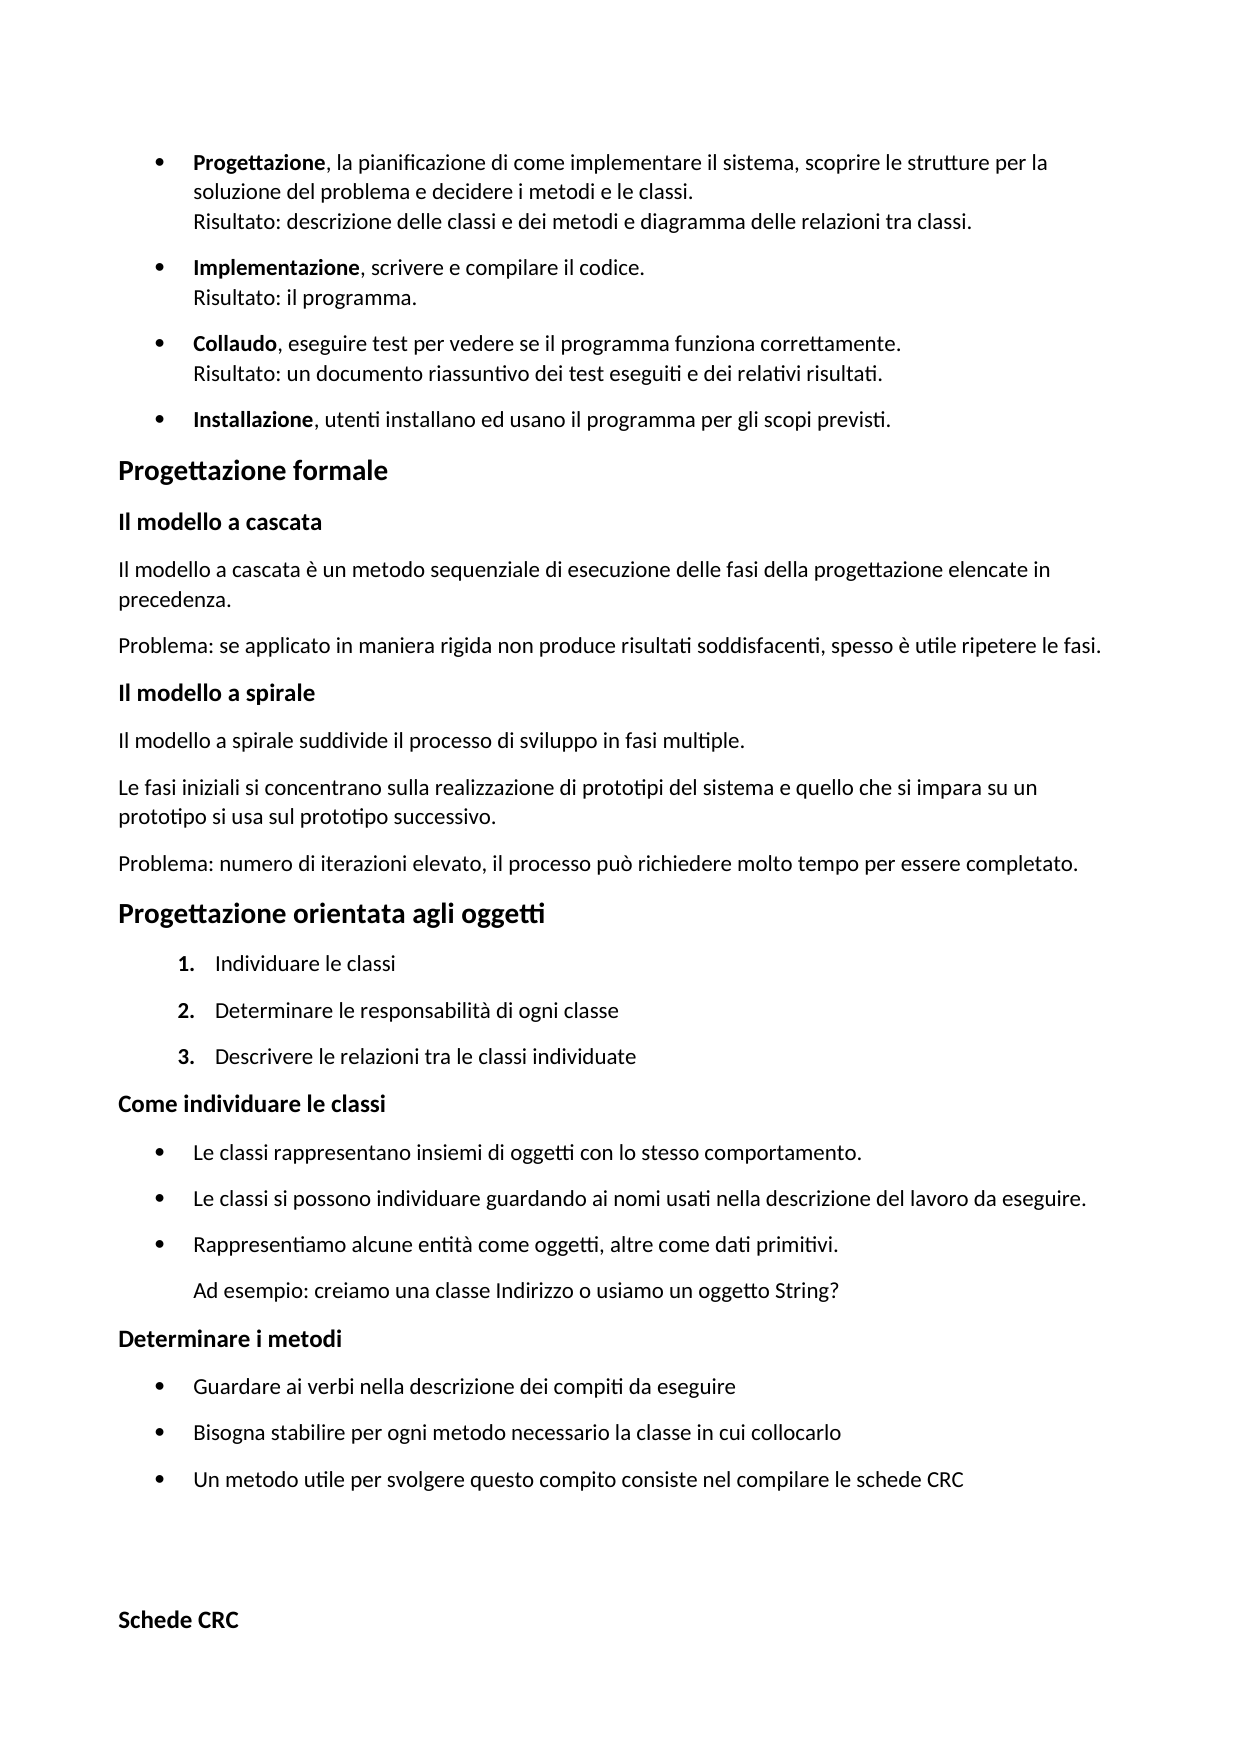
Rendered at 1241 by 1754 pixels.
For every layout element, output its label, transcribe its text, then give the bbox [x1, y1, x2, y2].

list Un metodo utile per svolgere questo compito consiste nel compilare le schede CRC [156, 1465, 1122, 1493]
text Problema: numero di iterazioni elevato, il processo può richiedere molto tempo per essere completato. [118, 849, 1122, 877]
text Progettazione orientata agli oggetti [118, 895, 1122, 931]
list Collaudo, eseguire test per vedere se il programma funziona correttamente. Risultato: un documento riassuntivo dei test eseguiti e dei relativi risultati. [156, 329, 1122, 387]
list Progettazione, la pianificazione di come implementare il sistema, scoprire le strutture per la soluzione del problema e decidere i metodi e le classi. Risultato: descrizione delle classi e dei metodi e diagramma delle relazioni tra classi. [156, 148, 1122, 235]
list Implementazione, scrivere e compilare il codice. Risultato: il programma. [156, 253, 1122, 311]
text Problema: se applicato in maniera rigida non produce risultati soddisfacenti, spesso è utile ripetere le fasi. [118, 631, 1122, 659]
list Guardare ai verbi nella descrizione dei compiti da eseguire [156, 1372, 1122, 1400]
list Le classi si possono individuare guardando ai nomi usati nella descrizione del lavoro da eseguire. [156, 1184, 1122, 1212]
text Progettazione formale [118, 452, 1122, 487]
list Determinare le responsabilità di ogni classe [177, 996, 1122, 1024]
text Il modello a cascata è un metodo sequenziale di esecuzione delle fasi della progettazione elencate in precedenza. [118, 555, 1122, 613]
list Rappresentiamo alcune entità come oggetti, altre come dati primitivi. [156, 1230, 1122, 1258]
text Schede CRC [118, 1604, 1122, 1634]
text Come individuare le classi [118, 1089, 1122, 1119]
text Il modello a spirale [118, 677, 1122, 708]
list Individuare le classi [177, 949, 1122, 978]
text Il modello a spirale suddivide il processo di sviluppo in fasi multiple. [118, 726, 1122, 754]
text Determinare i metodi [118, 1323, 1122, 1353]
text Ad esempio: creiamo una classe Indirizzo o usiamo un oggetto String? [193, 1277, 1122, 1305]
list Le classi rappresentano insiemi di oggetti con lo stesso comportamento. [156, 1138, 1122, 1166]
text Le fasi iniziali si concentrano sulla realizzazione di prototipi del sistema e quello che si impara su un prototipo si usa sul prototipo successivo. [118, 773, 1122, 831]
list Bisogna stabilire per ogni metodo necessario la classe in cui collocarlo [156, 1418, 1122, 1446]
text Il modello a cascata [118, 506, 1122, 537]
list Descrivere le relazioni tra le classi individuate [177, 1042, 1122, 1070]
list Installazione, utenti installano ed usano il programma per gli scopi previsti. [156, 405, 1122, 433]
